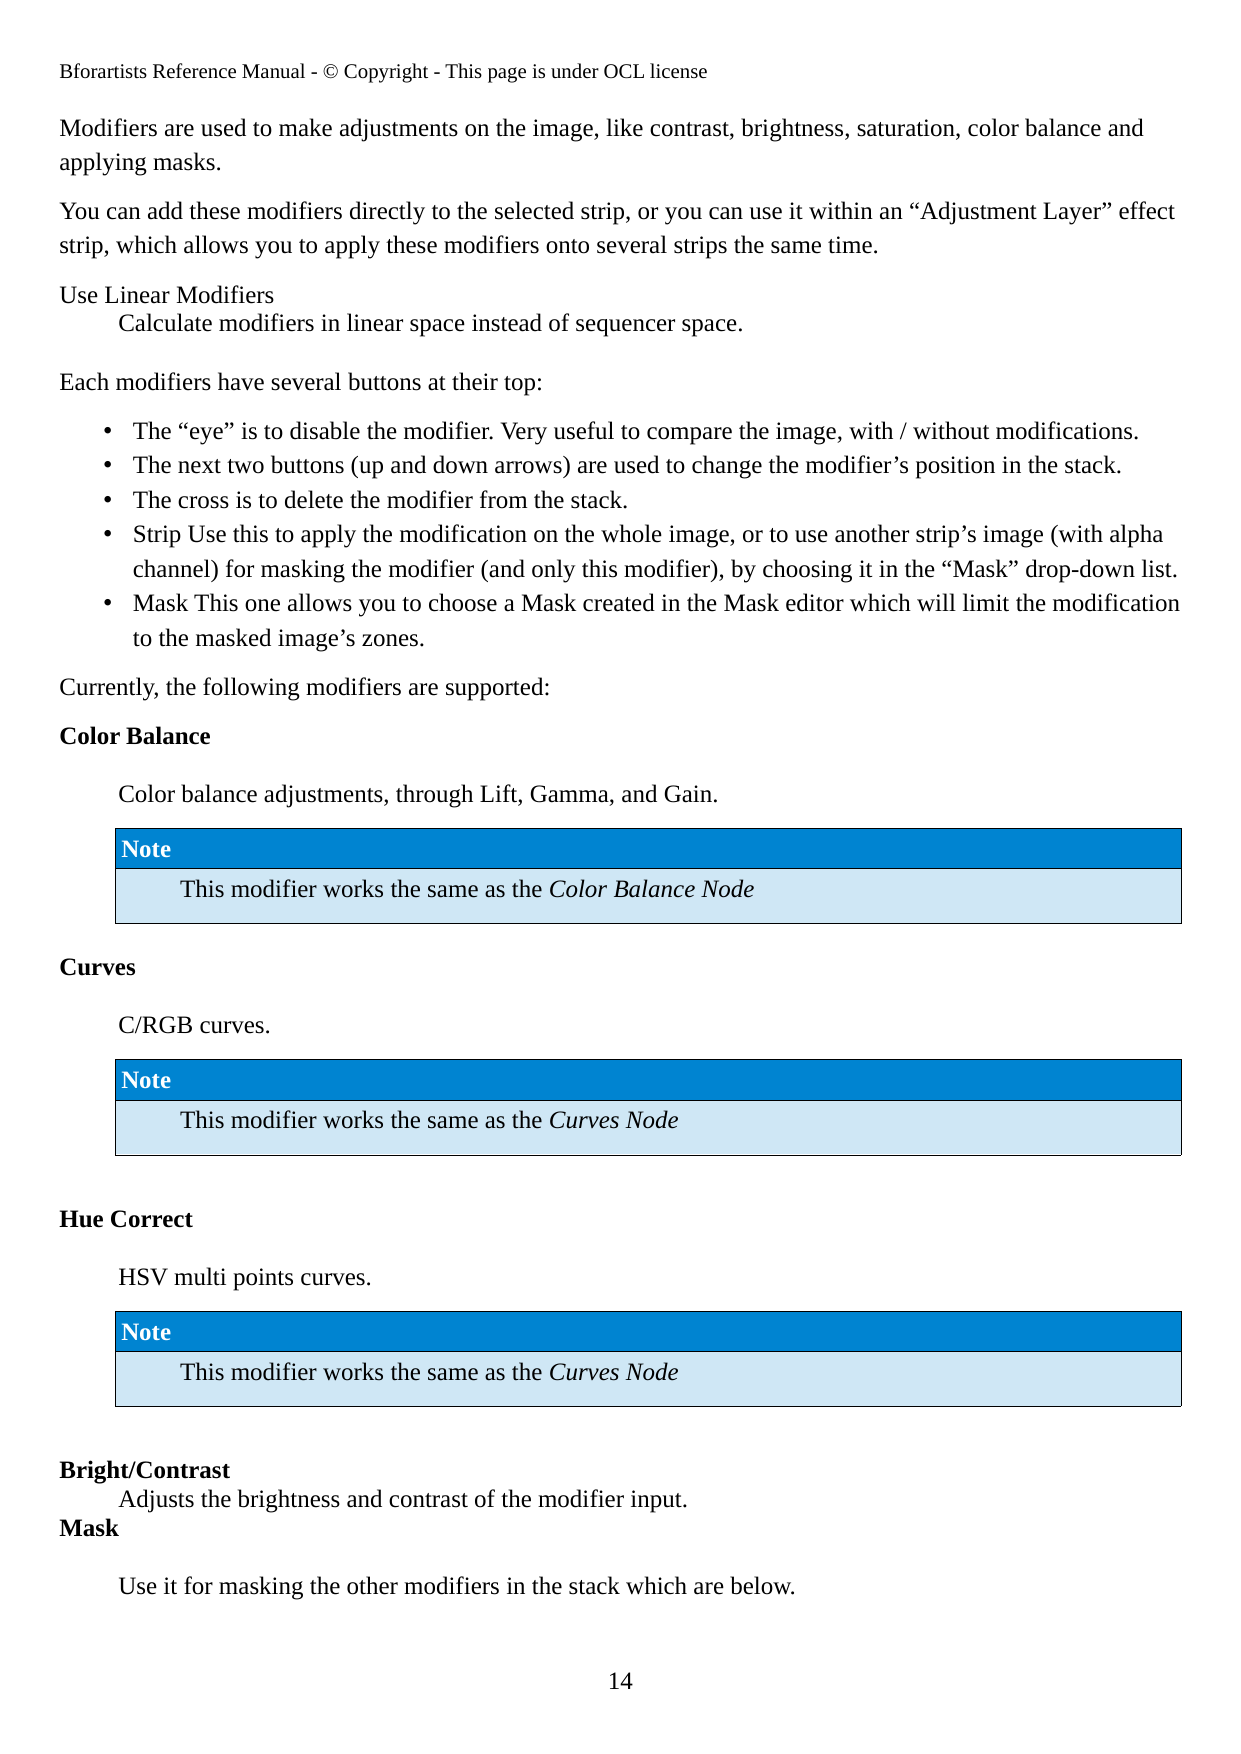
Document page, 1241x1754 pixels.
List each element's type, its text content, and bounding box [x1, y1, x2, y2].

table_header Note [116, 1312, 1181, 1351]
text Use it for masking the other modifiers in the stack which are below. [118, 1571, 1181, 1600]
list The cross is to delete the modifier from the stack. [103, 485, 1181, 513]
subtitle Color Balance [59, 721, 1181, 749]
table_cell This modifier works the same as the Color Balance Node [116, 869, 1181, 923]
text Each modifiers have several buttons at their top: [59, 367, 1181, 395]
list The “eye” is to disable the modifier. Very useful to compare the image, with / without modifications. [103, 416, 1181, 444]
table_cell This modifier works the same as the Curves Node [116, 1352, 1181, 1406]
subtitle Mask [59, 1513, 1181, 1542]
text C/RGB curves. [118, 1010, 1181, 1039]
table_header Note [116, 1060, 1181, 1100]
text HSV multi points curves. [118, 1262, 1181, 1291]
text Currently, the following modifiers are supported: [59, 672, 1181, 700]
list Calculate modifiers in linear space instead of sequencer space. [118, 308, 1181, 337]
table_header Note [116, 829, 1181, 868]
table_cell This modifier works the same as the Curves Node [116, 1101, 1181, 1154]
text Color balance adjustments, through Lift, Gamma, and Gain. [118, 779, 1181, 808]
list The next two buttons (up and down arrows) are used to change the modifier’s position in the stack. [103, 450, 1181, 479]
list Adjusts the brightness and contrast of the modifier input. [118, 1484, 1181, 1513]
subtitle Bright/Contrast [59, 1455, 1181, 1484]
list Strip Use this to apply the modification on the whole image, or to use another strip’s image (with alpha channel) for masking the modifier (and only this modifier), by choosing it in the “Mask” drop-down list. [103, 519, 1181, 582]
subtitle Use Linear Modifiers [59, 280, 1181, 308]
text Modifiers are used to make adjustments on the image, like contrast, brightness, saturation, color balance and applying masks. [59, 113, 1181, 176]
subtitle Curves [59, 952, 1181, 981]
subtitle Hue Correct [59, 1204, 1181, 1232]
text You can add these modifiers directly to the selected strip, or you can use it within an “Adjustment Layer” effect strip, which allows you to apply these modifiers onto several strips the same time. [59, 196, 1181, 259]
list Mask This one allows you to choose a Mask created in the Mask editor which will limit the modification to the masked image’s zones. [103, 588, 1181, 651]
